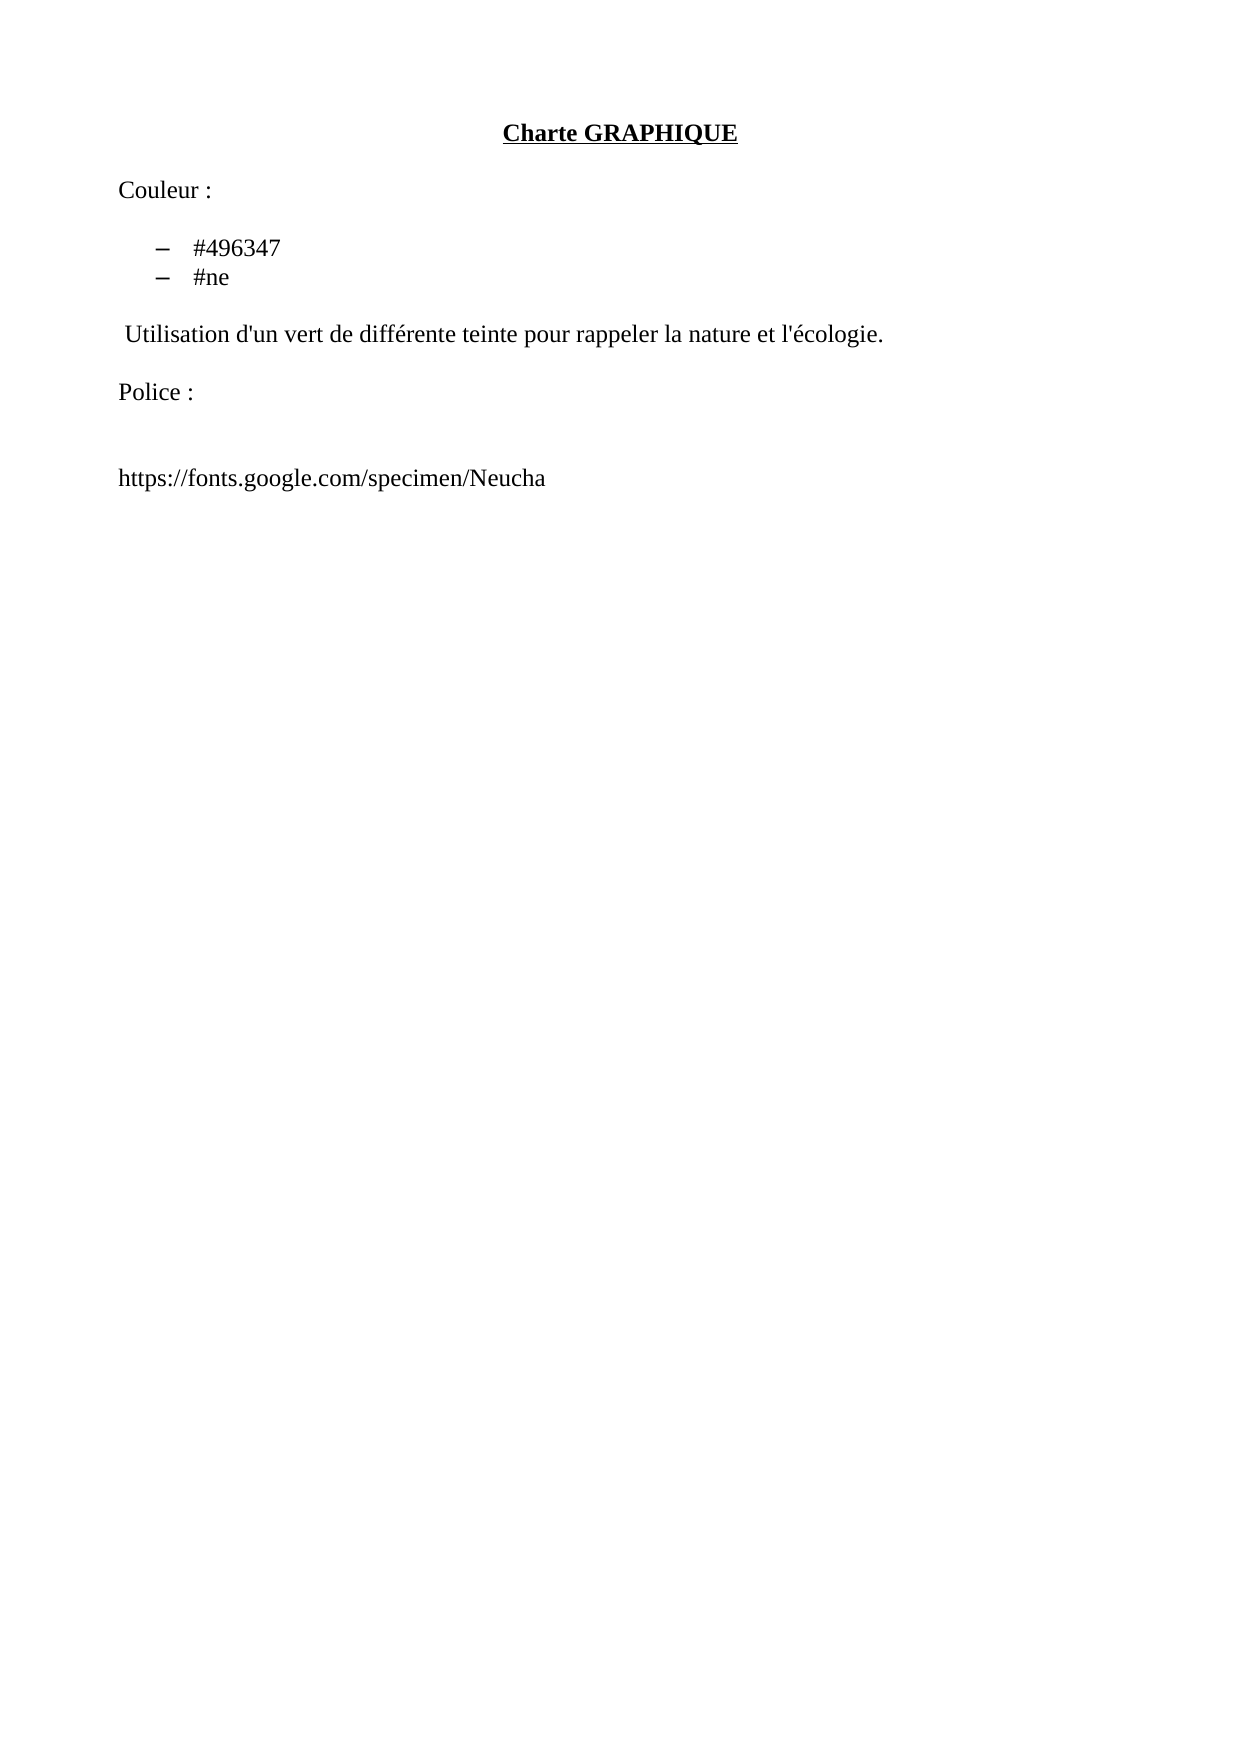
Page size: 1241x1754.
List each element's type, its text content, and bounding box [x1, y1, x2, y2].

text Police : [118, 377, 1122, 406]
list #496347 [156, 233, 1122, 262]
text Utilisation d'un vert de différente teinte pour rappeler la nature et l'écologie. [118, 319, 1122, 348]
list #ne [156, 262, 1122, 291]
text https://fonts.google.com/specimen/Neucha [118, 463, 1122, 492]
text Charte GRAPHIQUE [118, 118, 1122, 147]
text Couleur : [118, 176, 1122, 204]
